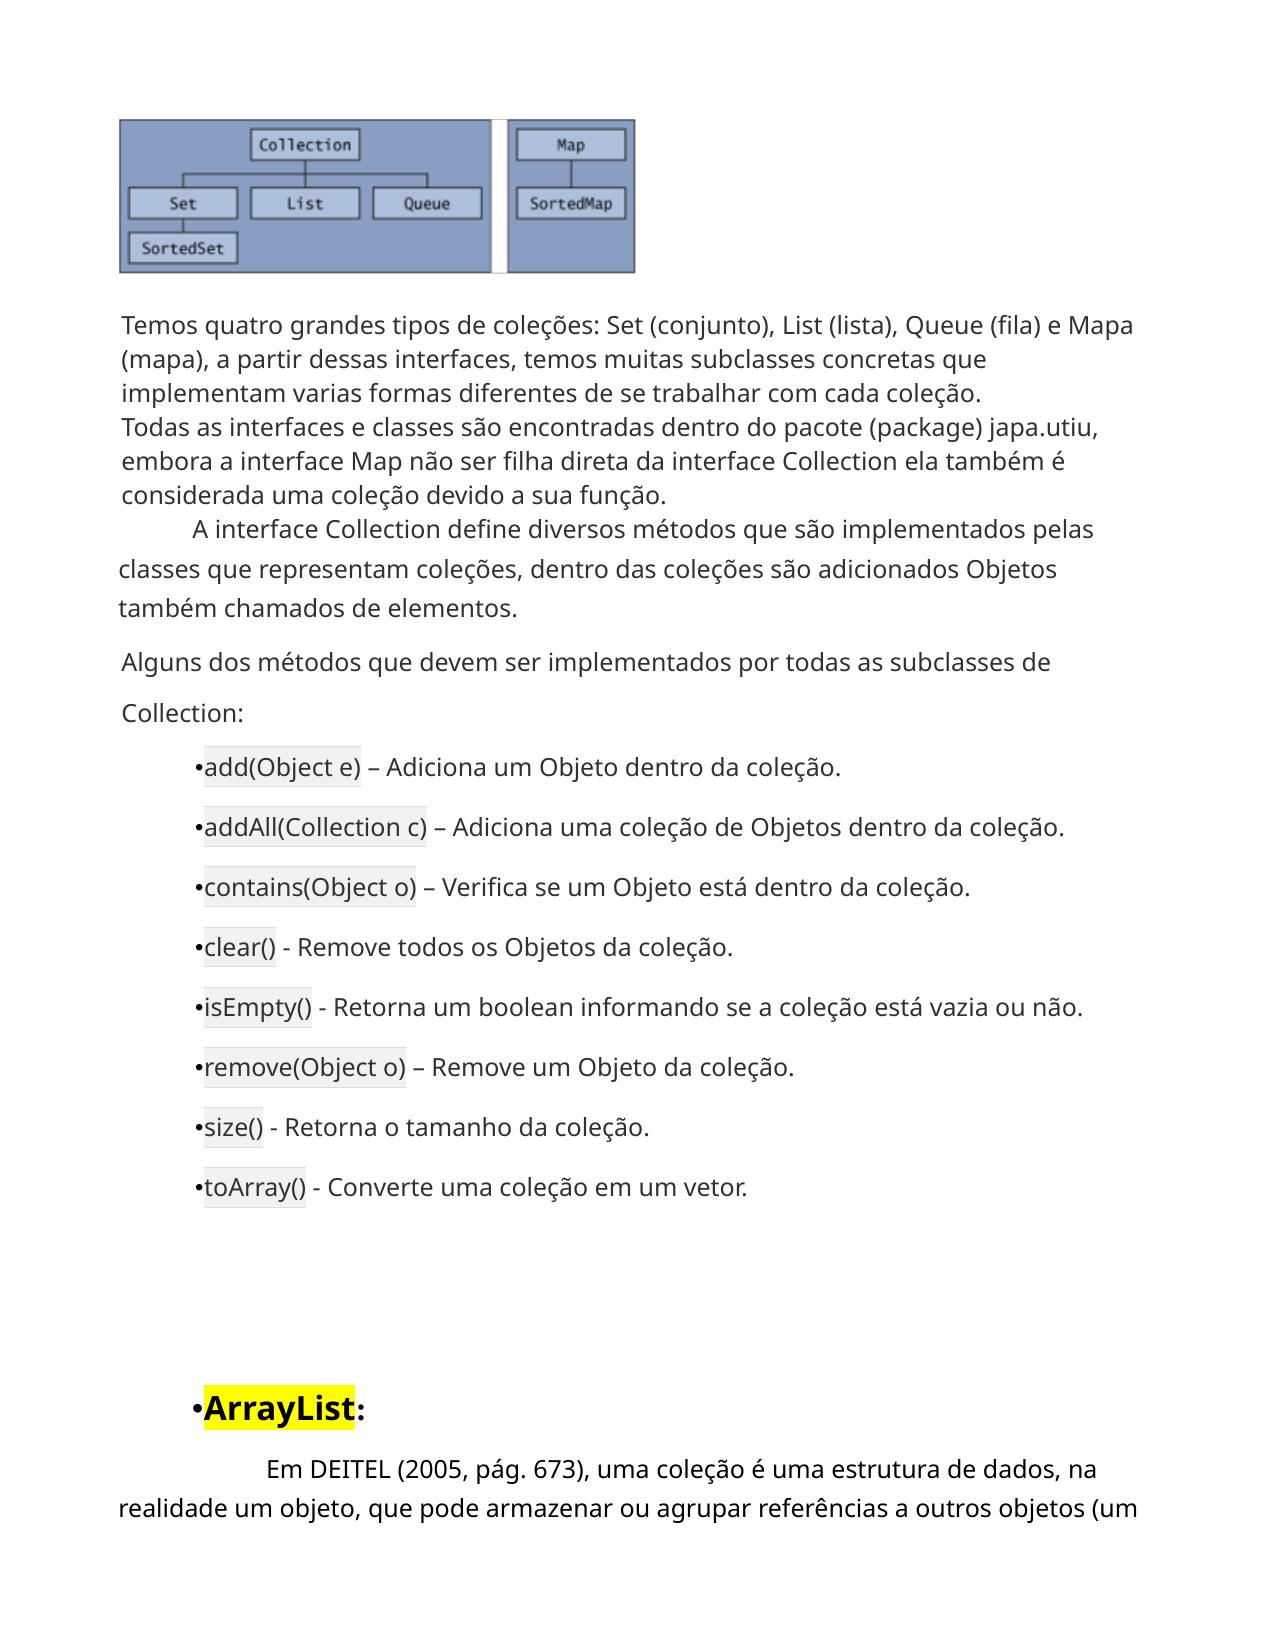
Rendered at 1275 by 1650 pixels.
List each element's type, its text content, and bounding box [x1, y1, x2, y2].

text Alguns dos métodos que devem ser implementados por todas as subclasses de Collection: [121, 644, 1154, 729]
text Em DEITEL (2005, pág. 673), uma coleção é uma estrutura de dados, na realidade um objeto, que pode armazenar ou agrupar referências a outros objetos (um [118, 1451, 1157, 1524]
list add(Object e) – Adiciona um Objeto dentro da coleção. [121, 746, 1154, 786]
text A interface Collection define diversos métodos que são implementados pelas classes que representam coleções, dentro das coleções são adicionados Objetos também chamados de elementos. [118, 512, 1157, 624]
list contains(Object o) – Verifica se um Objeto está dentro da coleção. [121, 866, 1154, 907]
text Todas as interfaces e classes são encontradas dentro do pacote (package) japa.utiu, embora a interface Map não ser filha direta da interface Collection ela também é considerada uma coleção devido a sua função. [121, 410, 1154, 512]
list toArray() - Converte uma coleção em um vetor. [121, 1167, 1154, 1207]
list remove(Object o) – Remove um Objeto da coleção. [121, 1047, 1154, 1087]
list clear() - Remove todos os Objetos da coleção. [121, 927, 1154, 967]
list addAll(Collection c) – Adiciona uma coleção de Objetos dentro da coleção. [121, 806, 1154, 846]
text Temos quatro grandes tipos de coleções: Set (conjunto), List (lista), Queue (fila) e Mapa (mapa), a partir dessas interfaces, temos muitas subclasses concretas que implementam varias formas diferentes de se trabalhar com cada coleção. [121, 308, 1154, 410]
list size() - Retorna o tamanho da coleção. [121, 1107, 1154, 1147]
list isEmpty() - Retorna um boolean informando se a coleção está vazia ou não. [121, 987, 1154, 1027]
list ArrayList: [118, 1384, 1157, 1430]
picture [118, 118, 637, 275]
